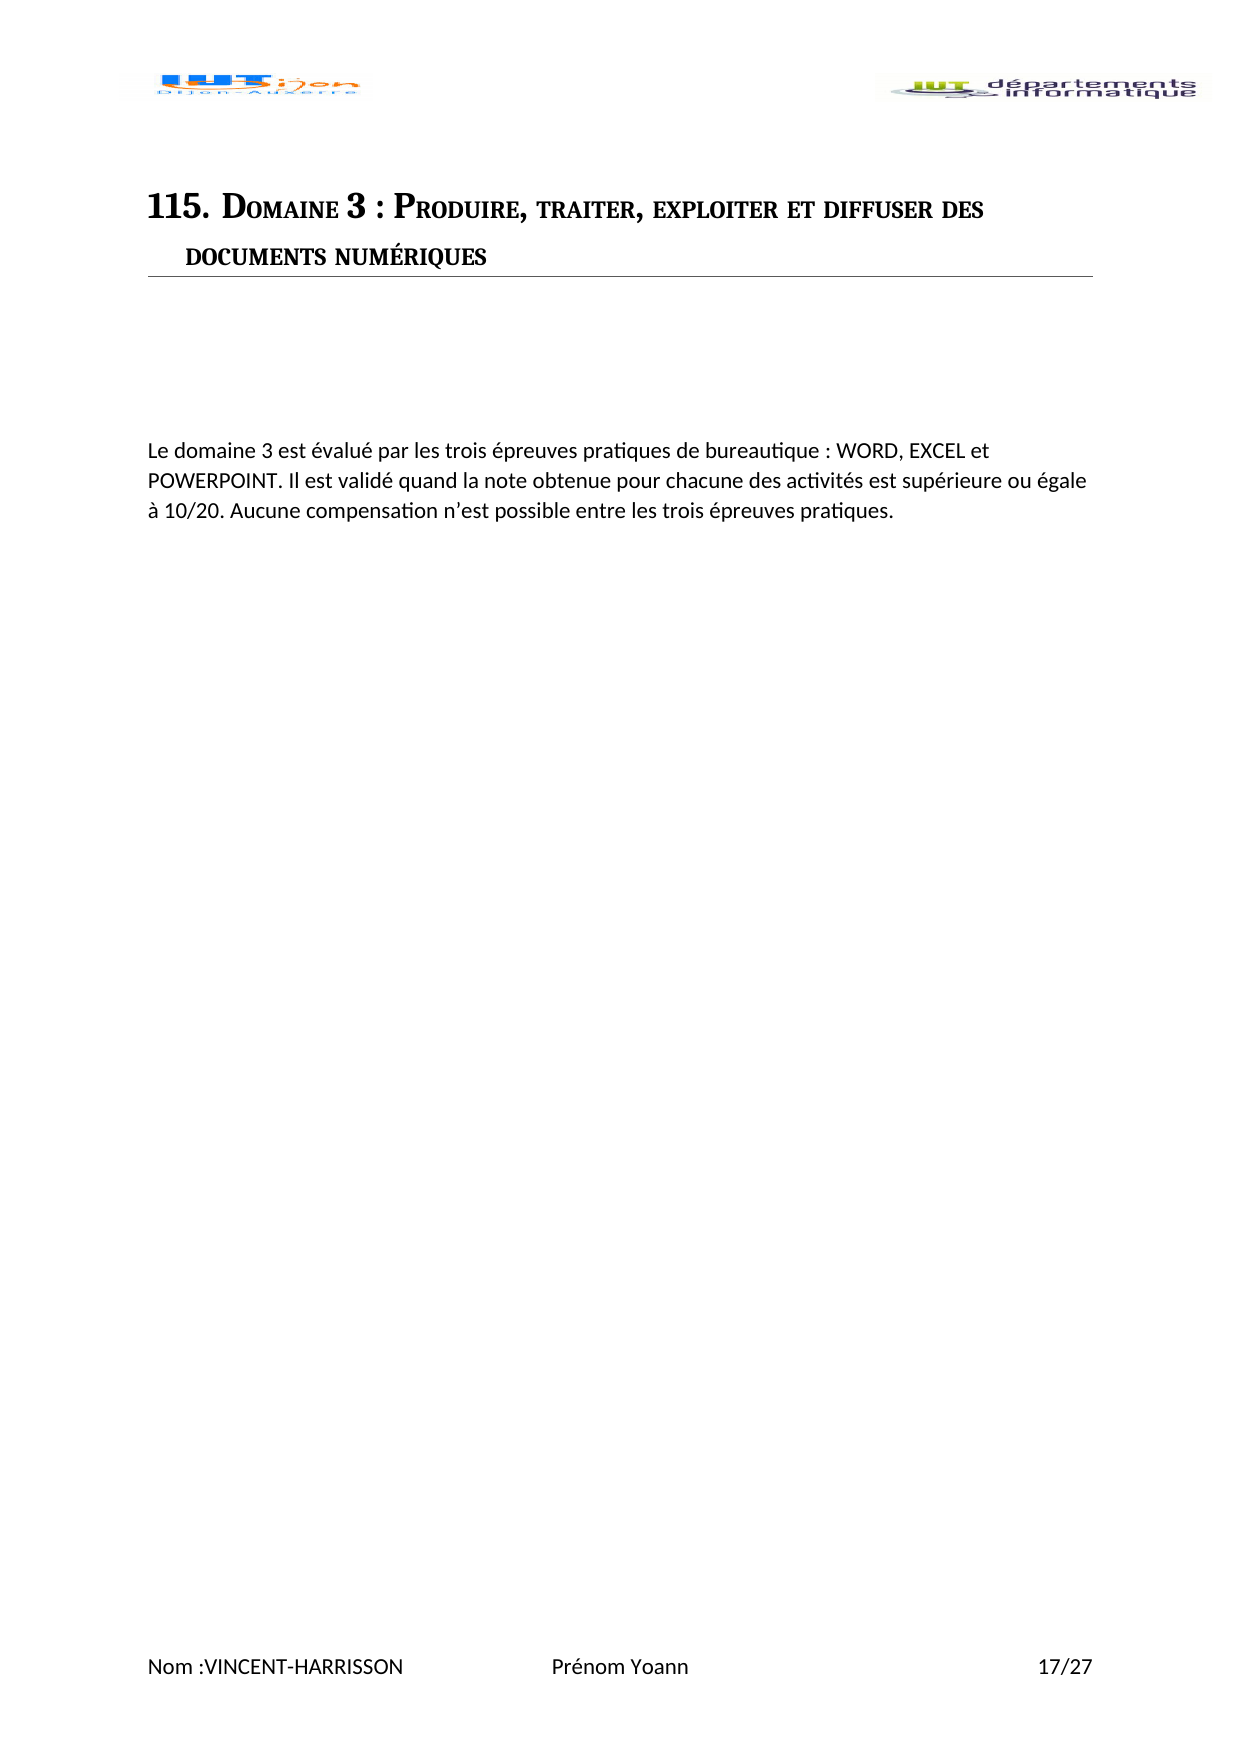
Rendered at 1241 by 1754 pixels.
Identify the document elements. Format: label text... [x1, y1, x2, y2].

picture [875, 73, 1213, 102]
text Le domaine 3 est évalué par les trois épreuves pratiques de bureautique : WORD, EXCEL et POWERPOINT. Il est validé quand la note obtenue pour chacune des activités est supérieure ou égale à 10/20. Aucune compensation n’est possible entre les trois épreuves pratiques. [148, 437, 1093, 524]
picture [118, 73, 374, 102]
subtitle Domaine 3 : Produire, traiter, exploiter et diffuser des documents numériques [148, 185, 1093, 276]
